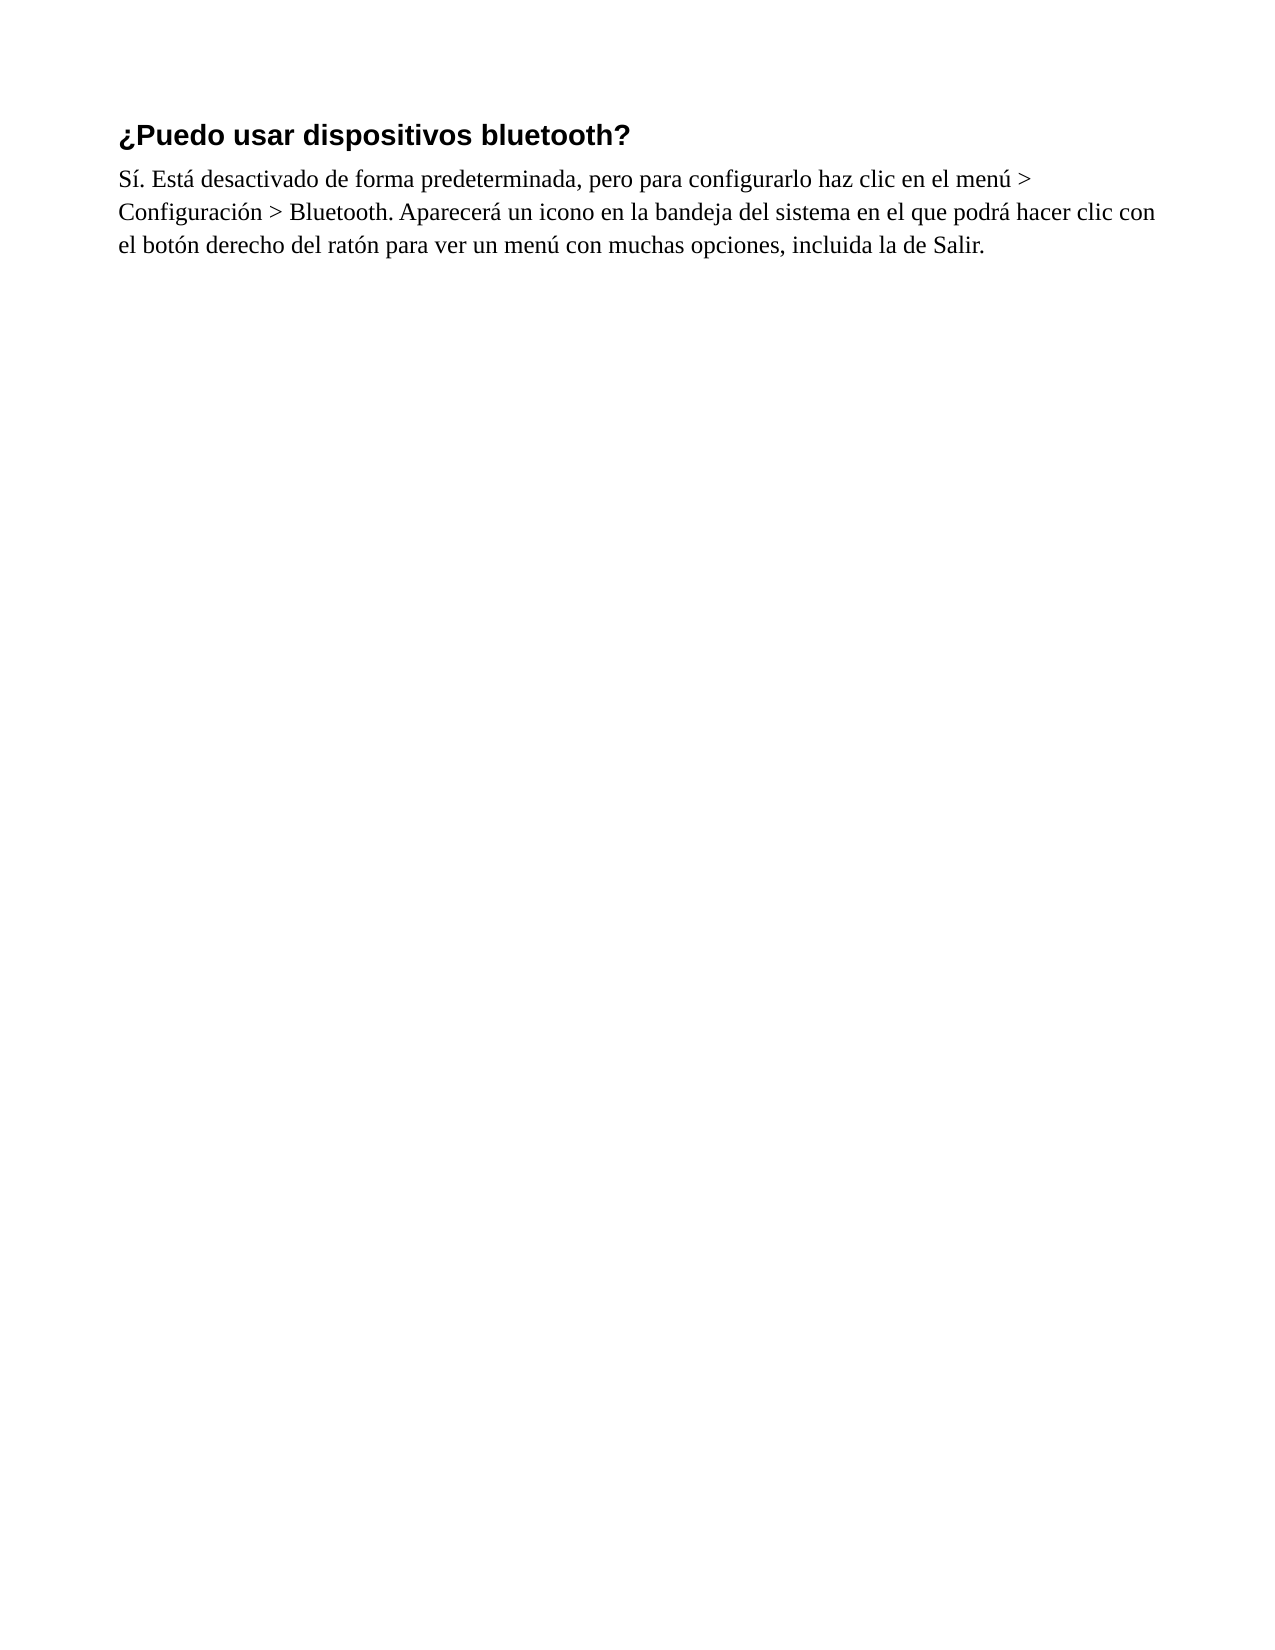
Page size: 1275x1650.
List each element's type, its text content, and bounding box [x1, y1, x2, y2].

subtitle ¿Puedo usar dispositivos bluetooth? [118, 118, 1157, 152]
text Sí. Está desactivado de forma predeterminada, pero para configurarlo haz clic en el menú > Configuración > Bluetooth. Aparecerá un icono en la bandeja del sistema en el que podrá hacer clic con el botón derecho del ratón para ver un menú con muchas opciones, incluida la de Salir. [118, 164, 1157, 259]
